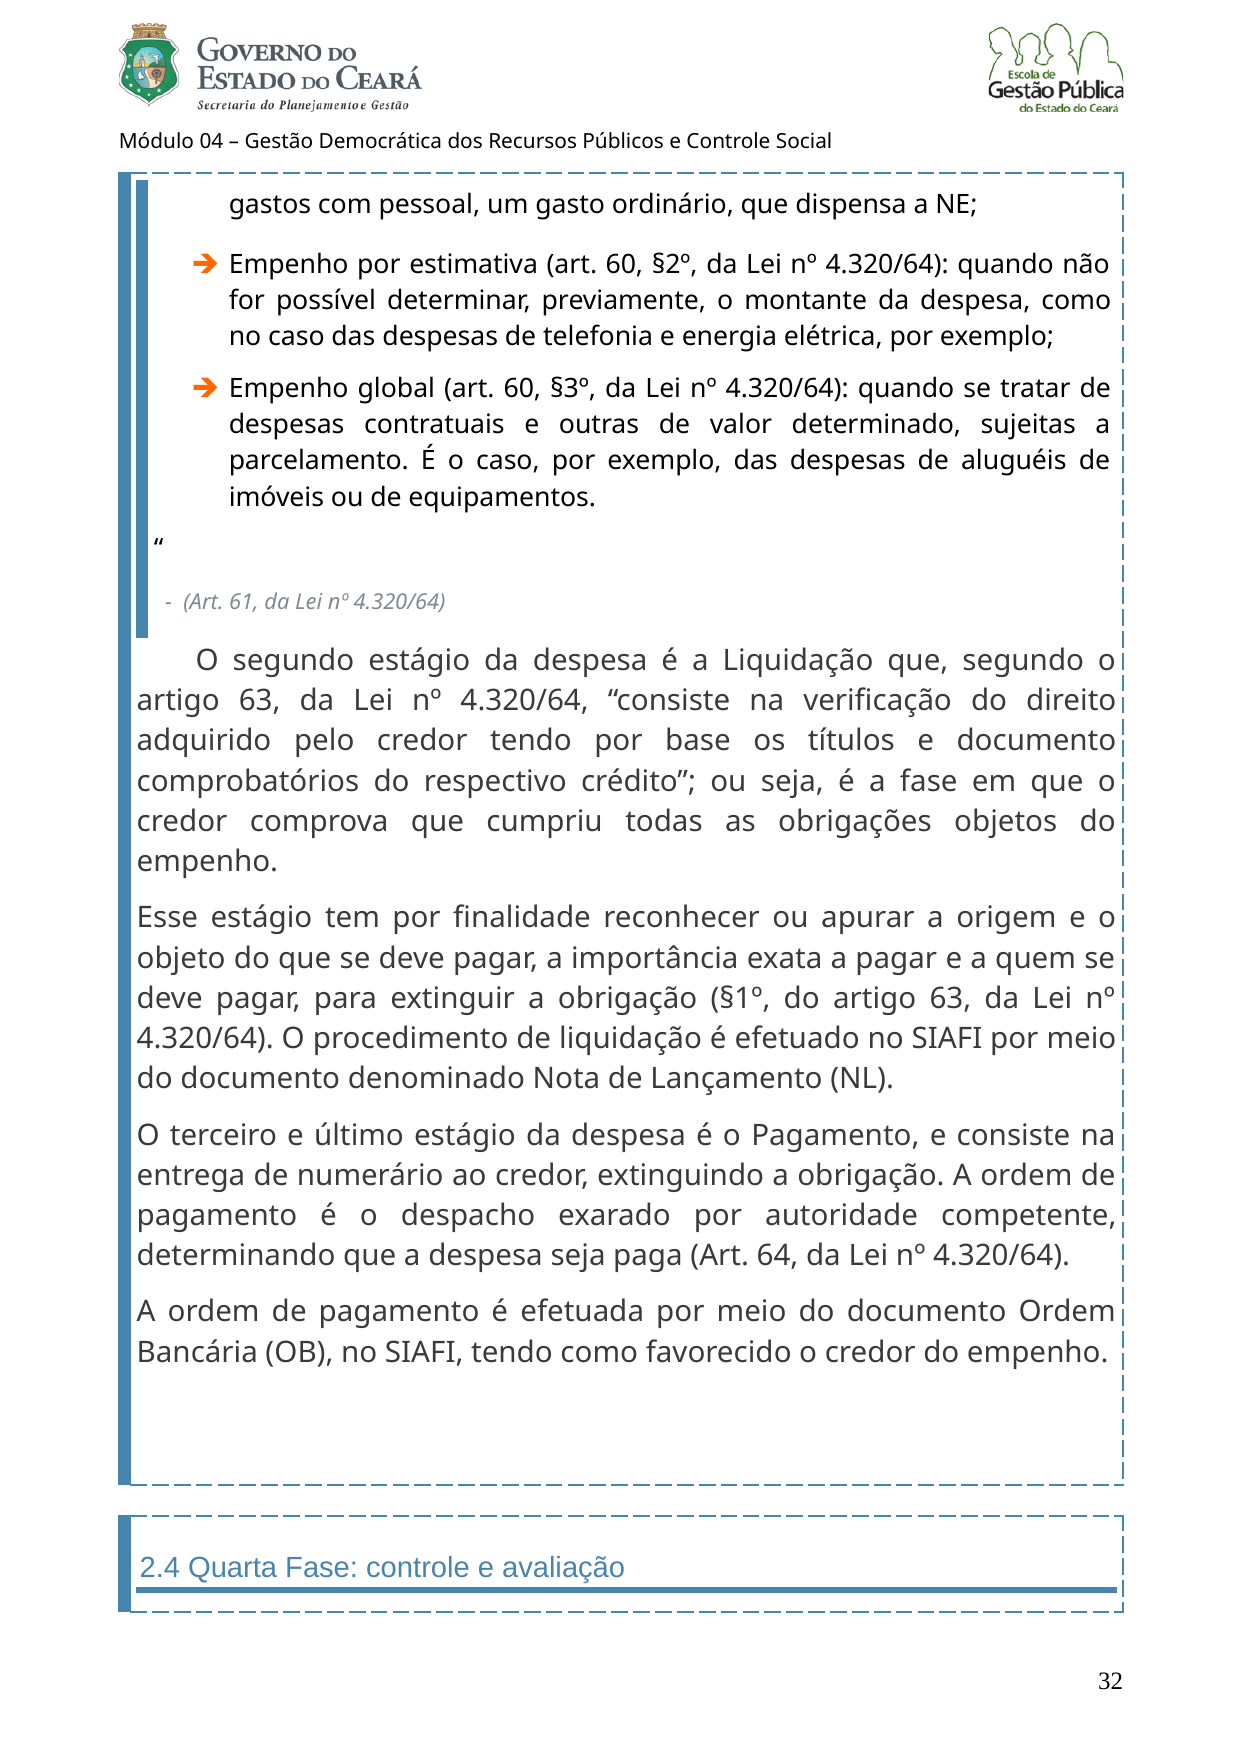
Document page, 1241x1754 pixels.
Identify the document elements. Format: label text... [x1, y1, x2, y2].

table_header 2.3 - Terceira Fase: execução e acompanhamento Executar o orçamento é realizar as despesas nele previstas. A Lei nº 4.320/64 definiu três estágios para a execução das despesas orçamentárias: Empenho; Liquidação; e Pagamento. O Empenho é o primeiro estágio da despesa e seu conceito é dado pelo art. 58 da Lei nº 4.320/64: Esse primeiro estágio é efetuado por meio de um documento denominado Nota de Empenho (NE), que se destina a registrar o comprometimento do crédito orçamentário, obedecido o limite previsto no art. 59 da Lei nº 4.320/64 – “o empenho da despesa não poderá exceder o limite dos créditos concedidos”. A NE é emitida no SIAFI – Sistema Integrado de Administração Financeira. Como determina a Lei nº 4.320/64, A literatura aponta a existência de três modalidades ou tipos de empenho, embora a Lei nº 4.320/64 só especifique dois deles: O segundo estágio da despesa é a Liquidação que, segundo o artigo 63, da Lei nº 4.320/64, “consiste na verificação do direito adquirido pelo credor tendo por base os títulos e documento comprobatórios do respectivo crédito”; ou seja, é a fase em que o credor comprova que cumpriu todas as obrigações objetos do empenho. Esse estágio tem por finalidade reconhecer ou apurar a origem e o objeto do que se deve pagar, a importância exata a pagar e a quem se deve pagar, para extinguir a obrigação (§1º, do artigo 63, da Lei nº 4.320/64). O procedimento de liquidação é efetuado no SIAFI por meio do documento denominado Nota de Lançamento (NL). O terceiro e último estágio da despesa é o Pagamento, e consiste na entrega de numerário ao credor, extinguindo a obrigação. A ordem de pagamento é o despacho exarado por autoridade competente, determinando que a despesa seja paga (Art. 64, da Lei nº 4.320/64). A ordem de pagamento é efetuada por meio do documento Ordem Bancária (OB), no SIAFI, tendo como favorecido o credor do empenho. [131, 172, 1123, 1484]
table_header [119, 173, 130, 1484]
table_header 2.4 Quarta Fase: controle e avaliação [131, 1515, 1123, 1611]
table_header [119, 1516, 130, 1611]
table_header [136, 180, 148, 638]
table_header gastos com pessoal, um gasto ordinário, que dispensa a NE; Empenho por estimativa (art. 60, §2º, da Lei nº 4.320/64): quando não for possível determinar, previamente, o montante da despesa, como no caso das despesas de telefonia e energia elétrica, por exemplo; Empenho global (art. 60, §3º, da Lei nº 4.320/64): quando se tratar de despesas contratuais e outras de valor determinado, sujeitas a parcelamento. É o caso, por exemplo, das despesas de aluguéis de imóveis ou de equipamentos. “ - (Art. 61, da Lei nº 4.320/64) [148, 180, 1117, 638]
picture [118, 23, 1124, 112]
